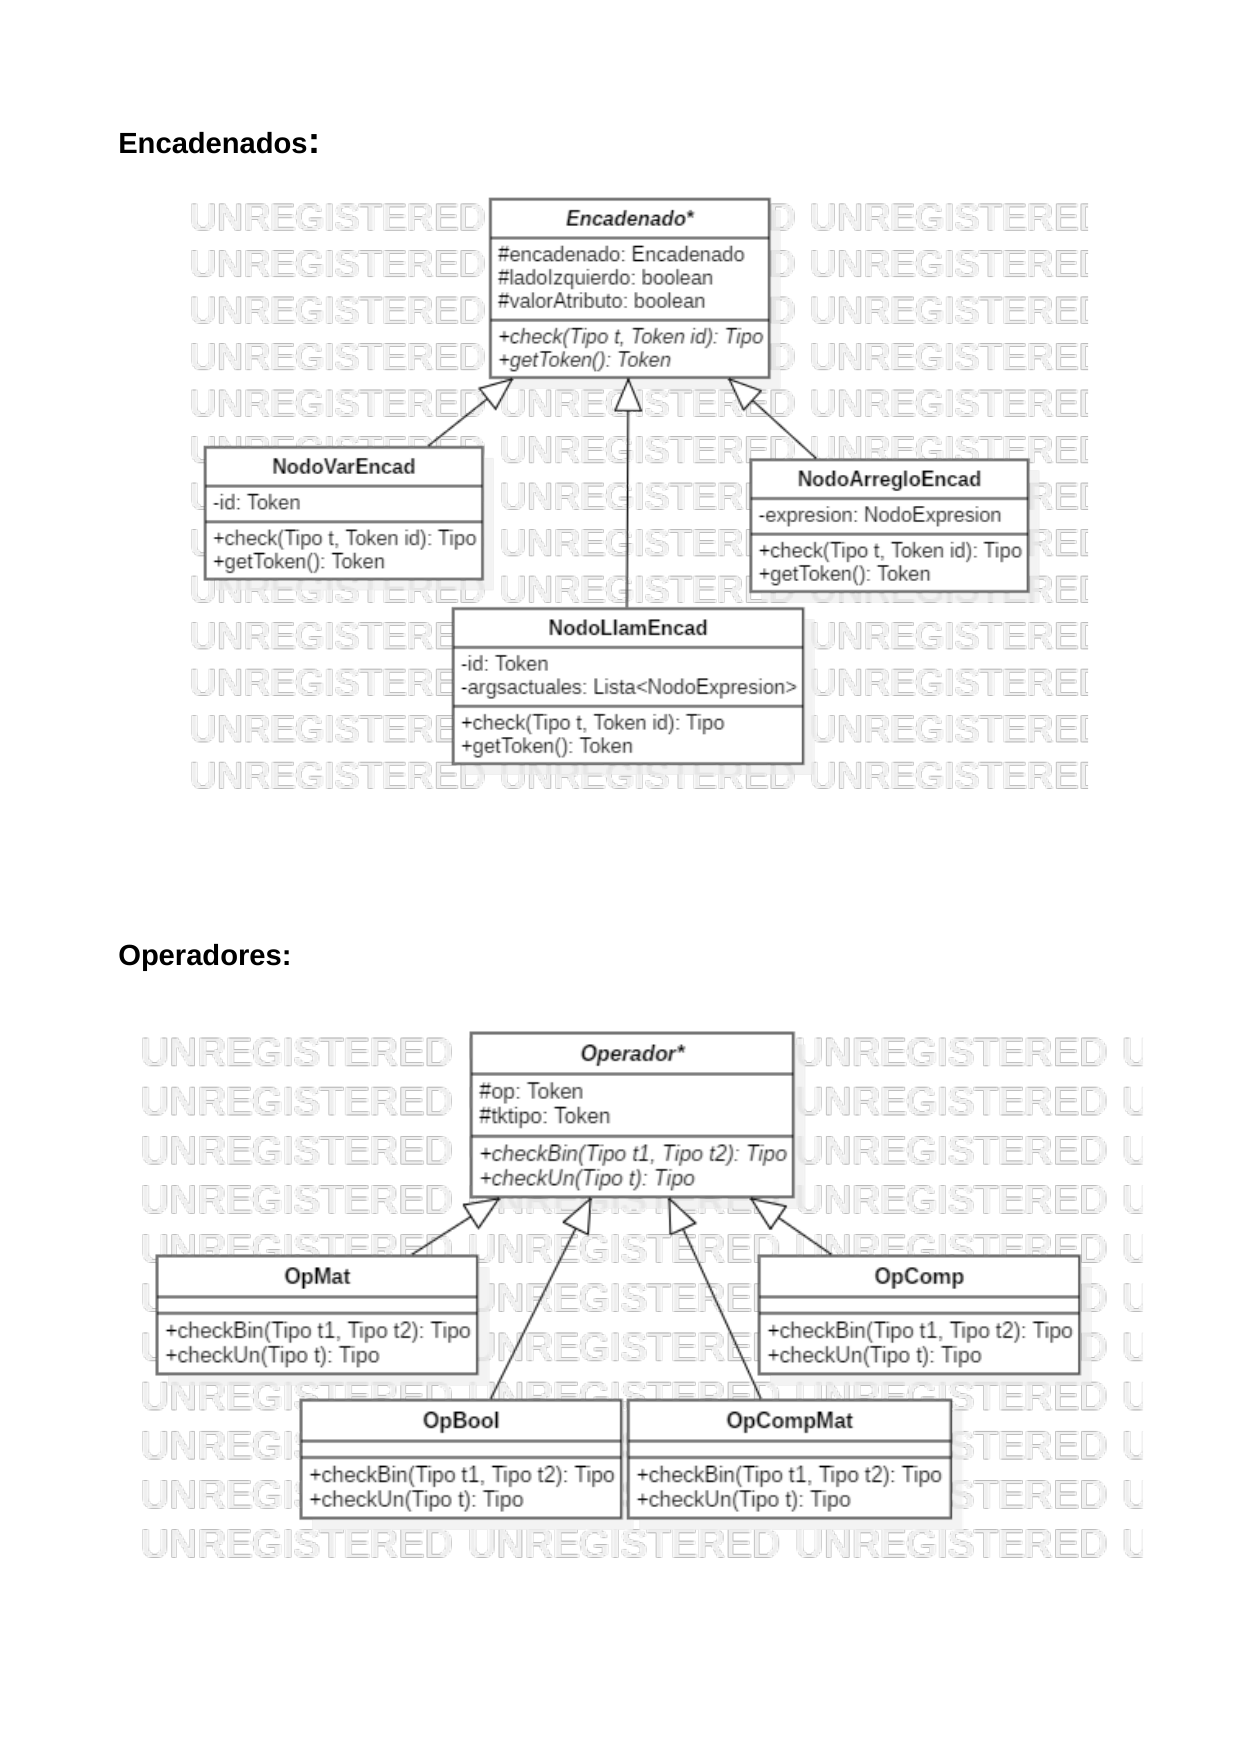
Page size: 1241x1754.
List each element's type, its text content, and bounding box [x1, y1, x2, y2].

picture [190, 185, 1089, 826]
text Encadenados: [118, 118, 1122, 161]
picture [141, 1017, 1144, 1584]
text Operadores: [118, 937, 1122, 971]
